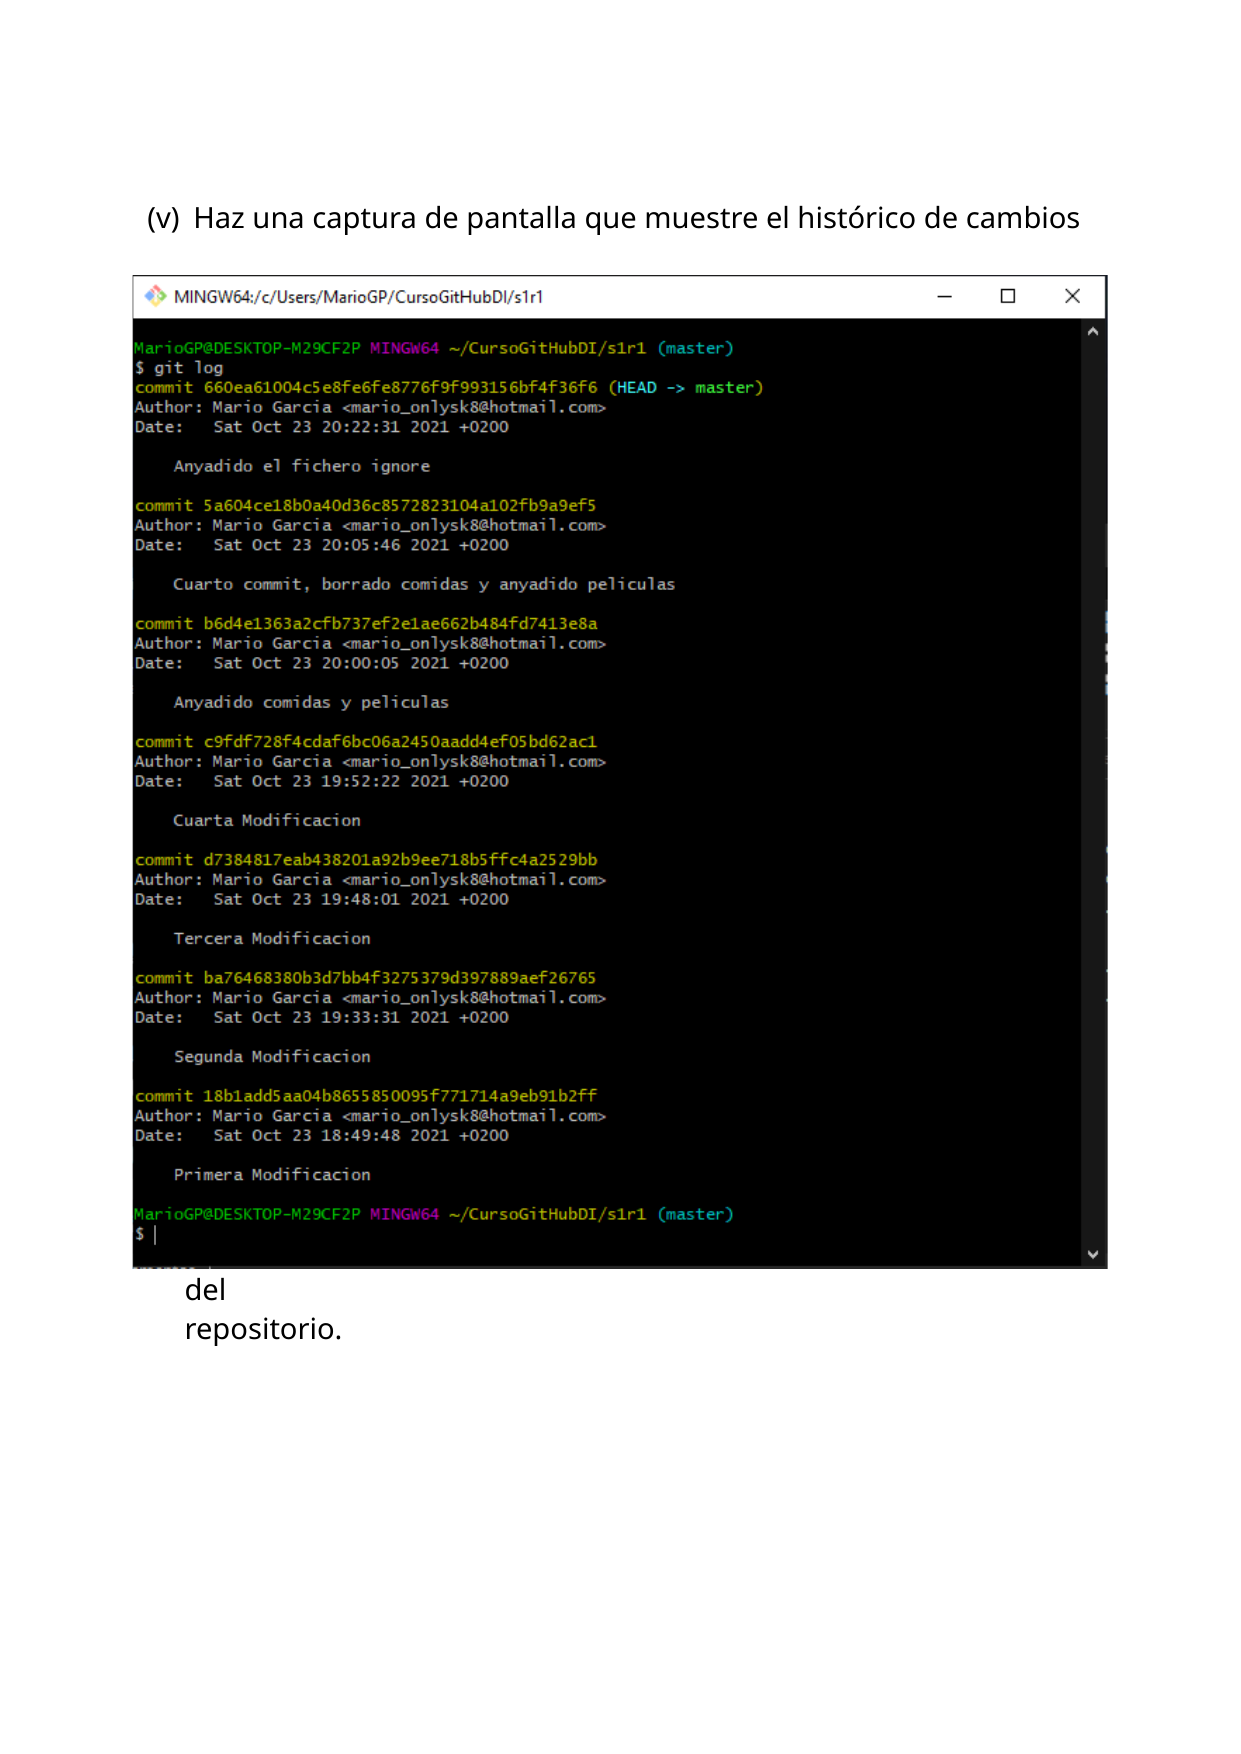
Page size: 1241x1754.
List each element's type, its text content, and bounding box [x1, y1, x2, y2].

list Haz una captura de pantalla que muestre el histórico de cambios del repositorio. [147, 197, 1122, 1348]
picture [132, 275, 1108, 1269]
